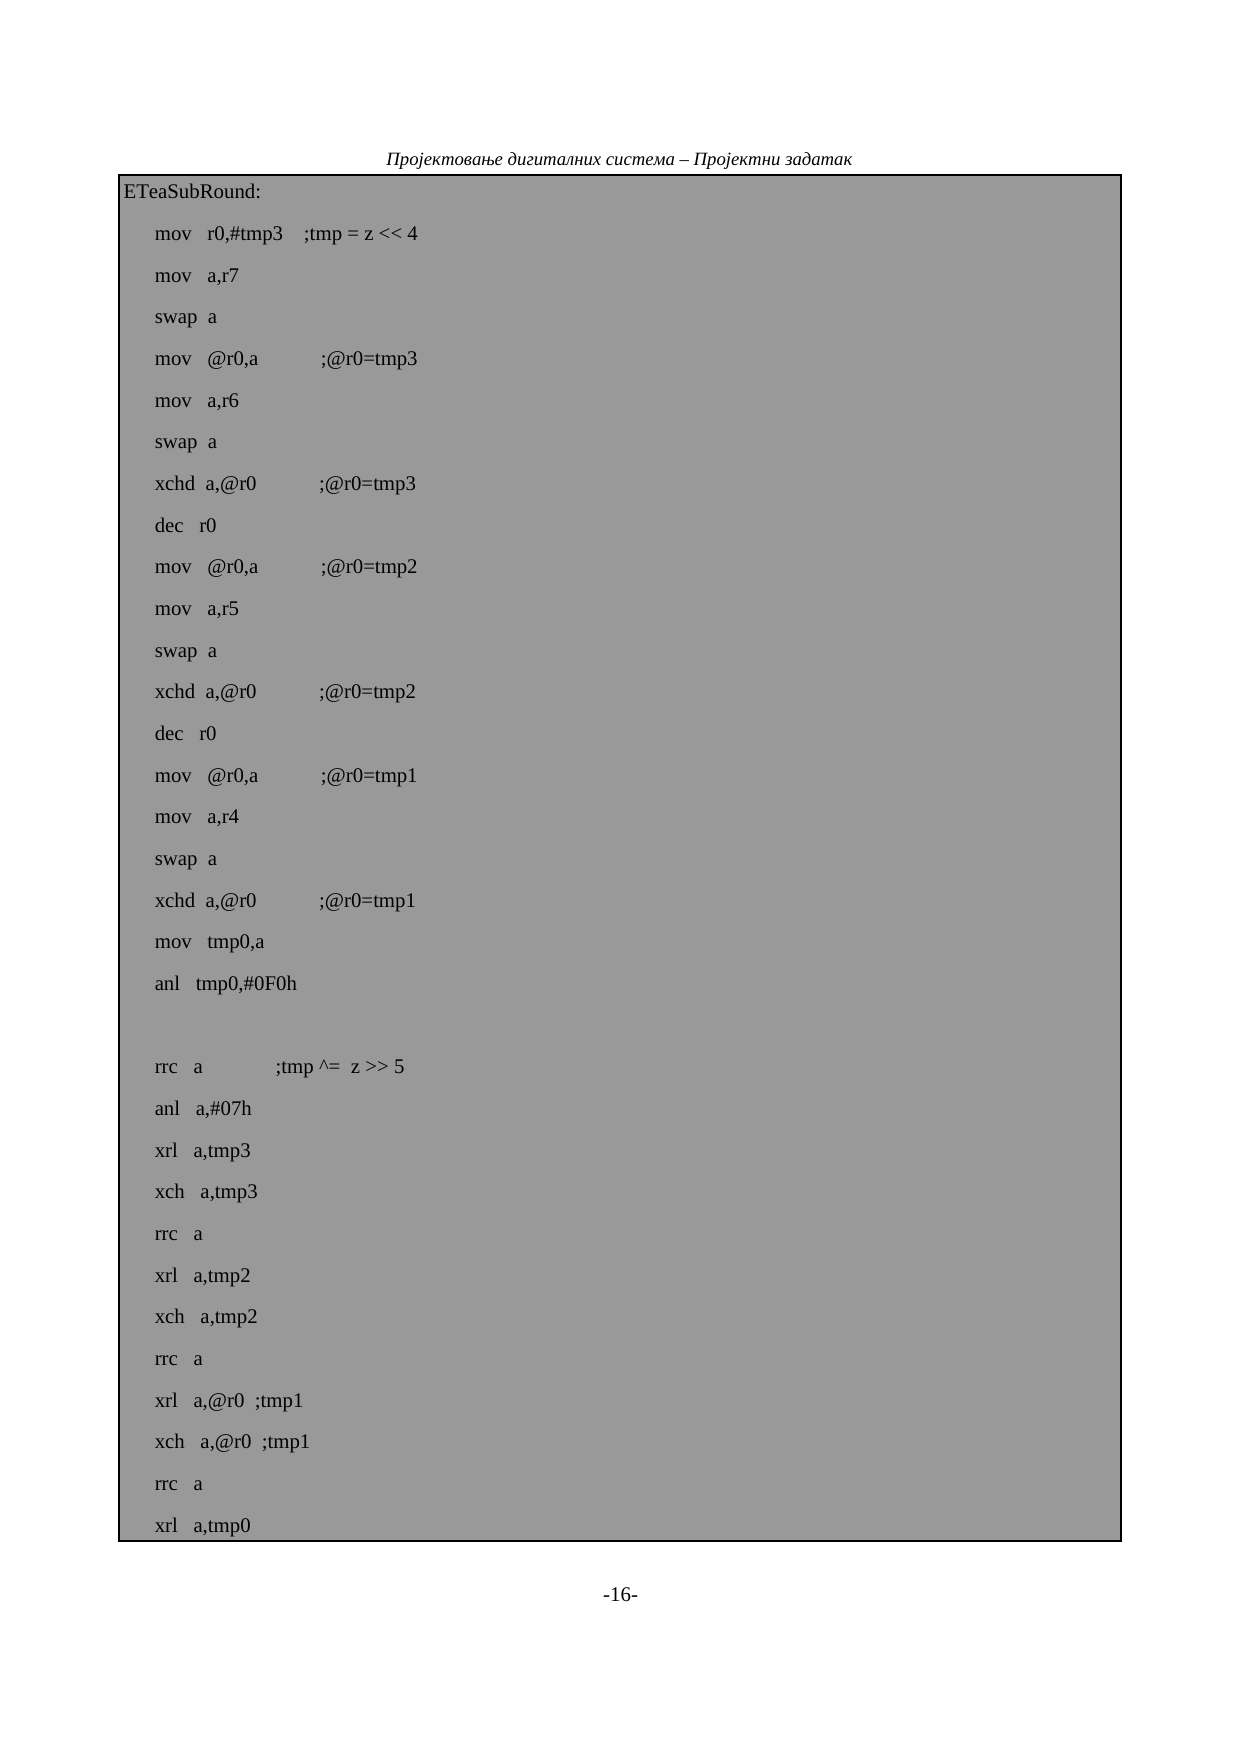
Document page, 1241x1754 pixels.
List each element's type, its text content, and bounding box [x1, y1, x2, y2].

text anl tmp0,#0F0h [120, 966, 1120, 1000]
text xch a,@r0 ;tmp1 [120, 1424, 1120, 1459]
text dec r0 [120, 716, 1120, 750]
text xch a,tmp3 [120, 1174, 1120, 1209]
text xch a,tmp2 [120, 1299, 1120, 1334]
text xrl a,tmp0 [120, 1508, 1120, 1540]
text rrc a [120, 1341, 1120, 1375]
text mov tmp0,a [120, 924, 1120, 959]
text mov @r0,a ;@r0=tmp2 [120, 549, 1120, 584]
text anl a,#07h [120, 1091, 1120, 1125]
text mov r0,#tmp3 ;tmp = z << 4 [120, 216, 1120, 250]
text mov a,r4 [120, 799, 1120, 834]
text xrl a,@r0 ;tmp1 [120, 1383, 1120, 1417]
text swap a [120, 424, 1120, 459]
text mov @r0,a ;@r0=tmp3 [120, 341, 1120, 375]
text rrc a [120, 1216, 1120, 1250]
text rrc a [120, 1466, 1120, 1500]
text swap a [120, 633, 1120, 667]
text mov a,r6 [120, 383, 1120, 417]
text swap a [120, 841, 1120, 875]
text rrc a ;tmp ^= z >> 5 [120, 1049, 1120, 1084]
text mov a,r7 [120, 258, 1120, 292]
text xchd a,@r0 ;@r0=tmp2 [120, 674, 1120, 709]
text mov a,r5 [120, 591, 1120, 625]
text xchd a,@r0 ;@r0=tmp3 [120, 466, 1120, 500]
text mov @r0,a ;@r0=tmp1 [120, 758, 1120, 792]
text xchd a,@r0 ;@r0=tmp1 [120, 883, 1120, 917]
text xrl a,tmp2 [120, 1258, 1120, 1292]
text dec r0 [120, 508, 1120, 542]
text swap a [120, 299, 1120, 334]
text xrl a,tmp3 [120, 1133, 1120, 1167]
text ETeaSubRound: [120, 176, 1120, 209]
